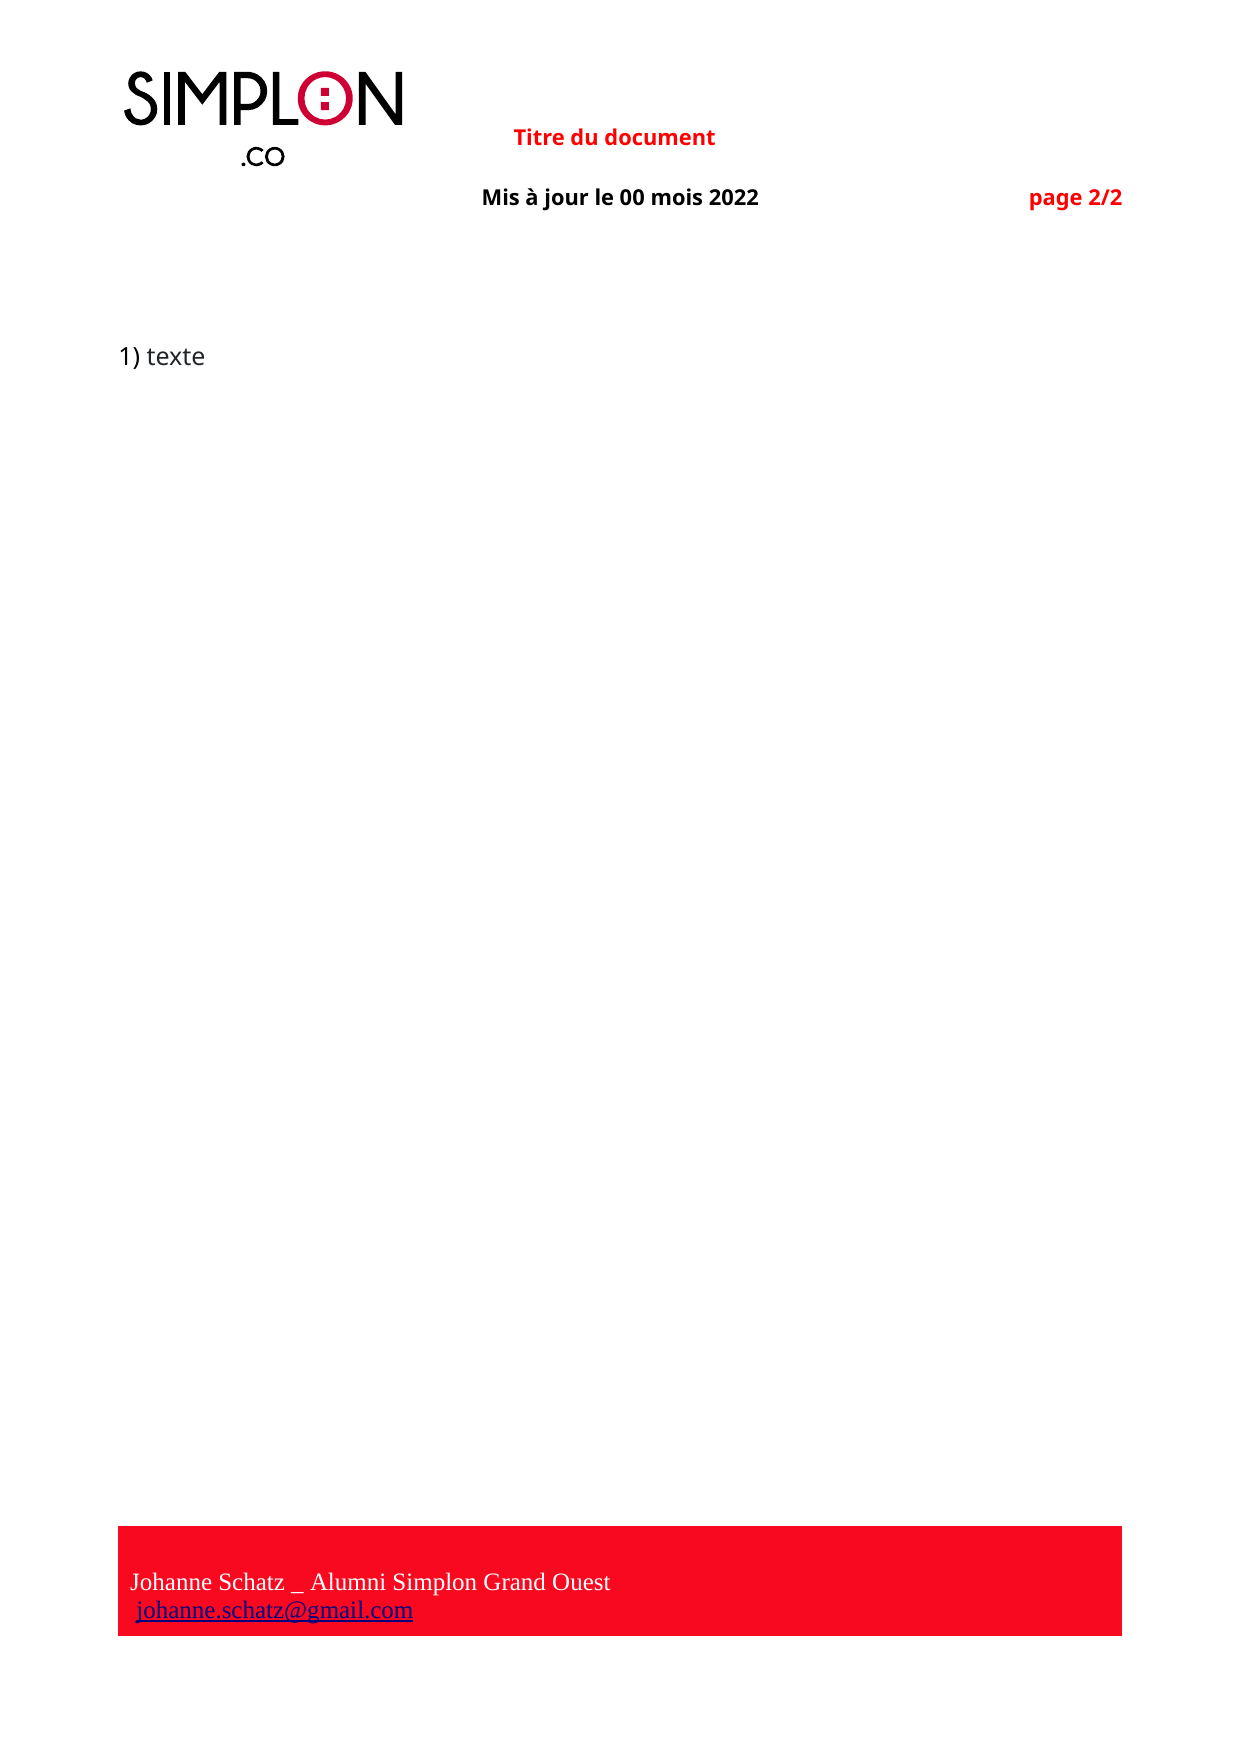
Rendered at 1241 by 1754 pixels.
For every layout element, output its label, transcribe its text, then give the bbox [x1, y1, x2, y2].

text 1) texte [118, 338, 1122, 372]
